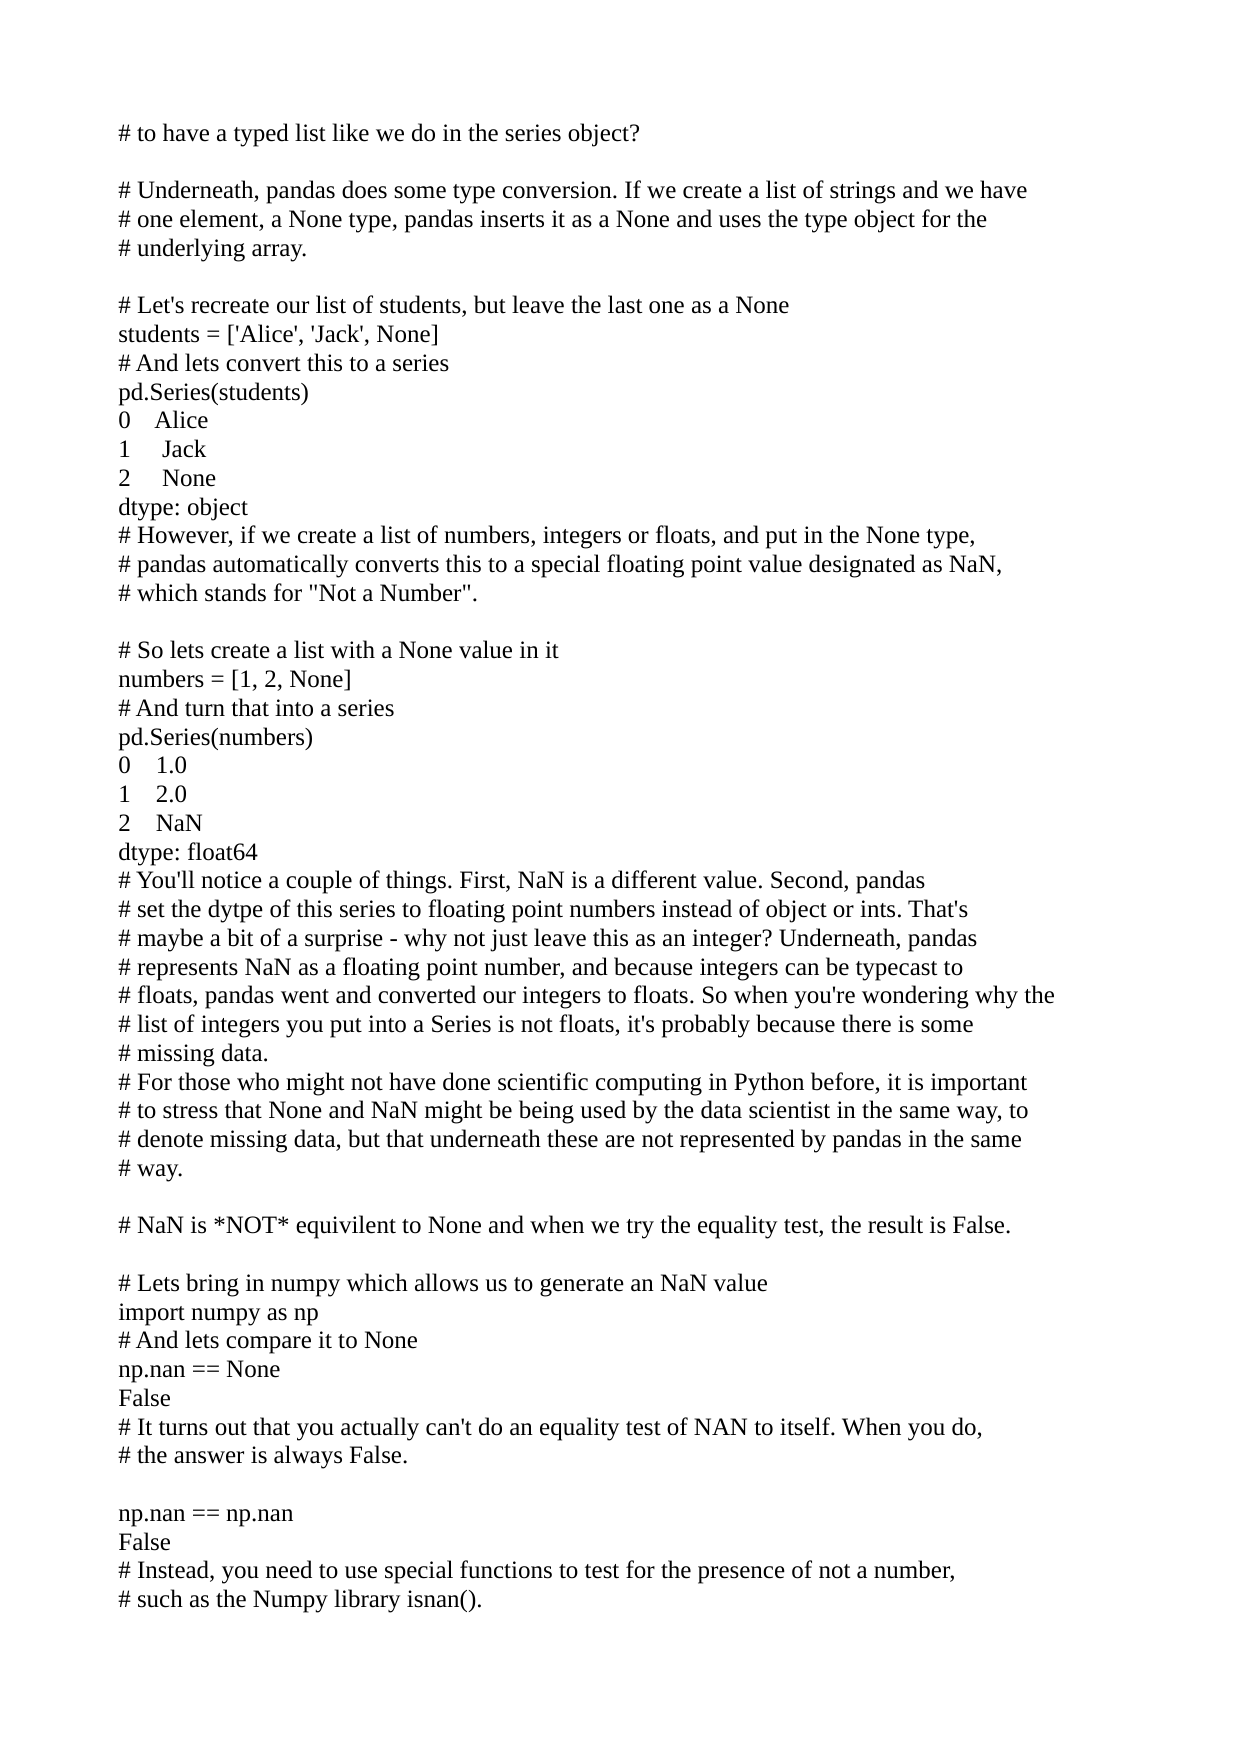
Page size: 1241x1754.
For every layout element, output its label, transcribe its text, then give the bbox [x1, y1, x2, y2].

text # set the dytpe of this series to floating point numbers instead of object or ints. That's [118, 894, 1122, 923]
text students = ['Alice', 'Jack', None] [118, 319, 1122, 348]
text # It turns out that you actually can't do an equality test of NAN to itself. When you do, [118, 1412, 1122, 1441]
text # missing data. [118, 1038, 1122, 1067]
text numbers = [1, 2, None] [118, 664, 1122, 693]
text 1 Jack [118, 434, 1122, 463]
text 1 2.0 [118, 779, 1122, 808]
text # And lets compare it to None [118, 1326, 1122, 1354]
text False [118, 1527, 1122, 1556]
text ​ [118, 607, 1122, 636]
text 2 NaN [118, 808, 1122, 837]
text dtype: float64 [118, 837, 1122, 866]
text ​ [118, 1469, 1122, 1498]
text # such as the Numpy library isnan(). [118, 1584, 1122, 1613]
text False [118, 1383, 1122, 1412]
text # So lets create a list with a None value in it [118, 636, 1122, 664]
text # one element, a None type, pandas inserts it as a None and uses the type object for the [118, 204, 1122, 233]
text ​ [118, 262, 1122, 291]
text # And lets convert this to a series [118, 348, 1122, 377]
text ​ [118, 1182, 1122, 1211]
text # floats, pandas went and converted our integers to floats. So when you're wondering why the [118, 981, 1122, 1009]
text # NaN is *NOT* equivilent to None and when we try the equality test, the result is False. [118, 1211, 1122, 1239]
text # And turn that into a series [118, 693, 1122, 722]
text # maybe a bit of a surprise - why not just leave this as an integer? Underneath, pandas [118, 923, 1122, 952]
text # represents NaN as a floating point number, and because integers can be typecast to [118, 952, 1122, 981]
text pd.Series(students) [118, 377, 1122, 406]
text dtype: object [118, 492, 1122, 521]
text # to have a typed list like we do in the series object? [118, 118, 1122, 147]
text ​ [118, 147, 1122, 176]
text # For those who might not have done scientific computing in Python before, it is important [118, 1067, 1122, 1096]
text # You'll notice a couple of things. First, NaN is a different value. Second, pandas [118, 866, 1122, 894]
text # to stress that None and NaN might be being used by the data scientist in the same way, to [118, 1096, 1122, 1124]
text # the answer is always False. [118, 1441, 1122, 1469]
text # denote missing data, but that underneath these are not represented by pandas in the same [118, 1124, 1122, 1153]
text 0 Alice [118, 406, 1122, 434]
text pd.Series(numbers) [118, 722, 1122, 751]
text np.nan == None [118, 1354, 1122, 1383]
text # Lets bring in numpy which allows us to generate an NaN value [118, 1268, 1122, 1297]
text # which stands for "Not a Number". [118, 578, 1122, 607]
text import numpy as np [118, 1297, 1122, 1326]
text # list of integers you put into a Series is not floats, it's probably because there is some [118, 1009, 1122, 1038]
text # pandas automatically converts this to a special floating point value designated as NaN, [118, 549, 1122, 578]
text # Let's recreate our list of students, but leave the last one as a None [118, 291, 1122, 319]
text # way. [118, 1153, 1122, 1182]
text np.nan == np.nan [118, 1498, 1122, 1527]
text # underlying array. [118, 233, 1122, 262]
text ​ [118, 1239, 1122, 1268]
text 2 None [118, 463, 1122, 492]
text # Instead, you need to use special functions to test for the presence of not a number, [118, 1556, 1122, 1584]
text # However, if we create a list of numbers, integers or floats, and put in the None type, [118, 521, 1122, 549]
text # Underneath, pandas does some type conversion. If we create a list of strings and we have [118, 176, 1122, 204]
text 0 1.0 [118, 751, 1122, 779]
